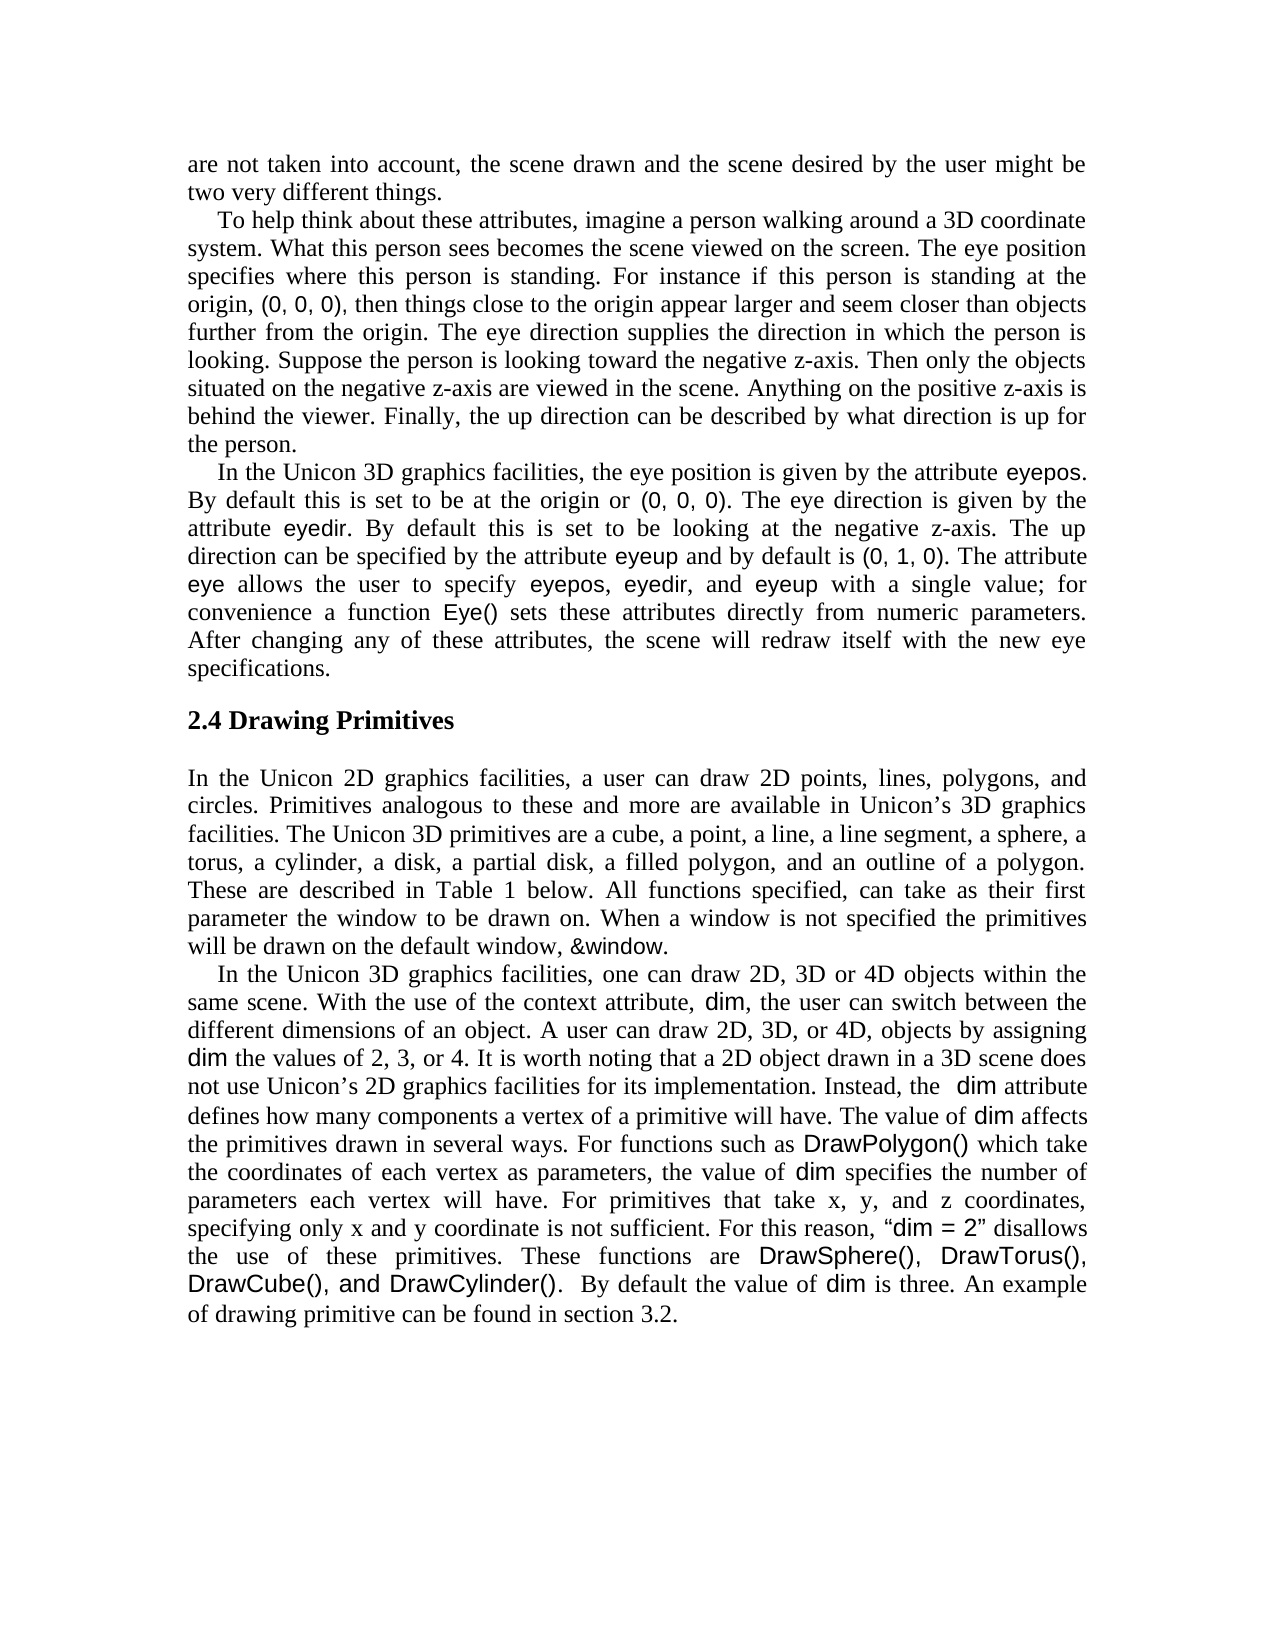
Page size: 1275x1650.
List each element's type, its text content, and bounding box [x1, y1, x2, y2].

subtitle 2.4 Drawing Primitives [187, 705, 1087, 735]
text In the Unicon 3D graphics facilities, one can draw 2D, 3D or 4D objects within the same scene. With the use of the context attribute, dim, the user can switch between the different dimensions of an object. A user can draw 2D, 3D, or 4D, objects by assigning dim the values of 2, 3, or 4. It is worth noting that a 2D object drawn in a 3D scene does not use Unicon’s 2D graphics facilities for its implementation. Instead, the dim attribute defines how many components a vertex of a primitive will have. The value of dim affects the primitives drawn in several ways. For functions such as DrawPolygon() which take the coordinates of each vertex as parameters, the value of dim specifies the number of parameters each vertex will have. For primitives that take x, y, and z coordinates, specifying only x and y coordinate is not sufficient. For this reason, “dim = 2” disallows the use of these primitives. These functions are DrawSphere(), DrawTorus(), DrawCube(), and DrawCylinder(). By default the value of dim is three. An example of drawing primitive can be found in section 3.2. [187, 959, 1087, 1328]
text To help think about these attributes, imagine a person walking around a 3D coordinate system. What this person sees becomes the scene viewed on the screen. The eye position specifies where this person is standing. For instance if this person is standing at the origin, (0, 0, 0), then things close to the origin appear larger and seem closer than objects further from the origin. The eye direction supplies the direction in which the person is looking. Suppose the person is looking toward the negative z-axis. Then only the objects situated on the negative z-axis are viewed in the scene. Anything on the positive z-axis is behind the viewer. Finally, the up direction can be described by what direction is up for the person. [187, 206, 1087, 458]
text In the Unicon 2D graphics facilities, a user can draw 2D points, lines, polygons, and circles. Primitives analogous to these and more are available in Unicon’s 3D graphics facilities. The Unicon 3D primitives are a cube, a point, a line, a line segment, a sphere, a torus, a cylinder, a disk, a partial disk, a filled polygon, and an outline of a polygon. These are described in Table 1 below. All functions specified, can take as their first parameter the window to be drawn on. When a window is not specified the primitives will be drawn on the default window, &window. [187, 763, 1087, 959]
text In the Unicon 3D graphics facilities, the eye position is given by the attribute eyepos. By default this is set to be at the origin or (0, 0, 0). The eye direction is given by the attribute eyedir. By default this is set to be looking at the negative z-axis. The up direction can be specified by the attribute eyeup and by default is (0, 1, 0). The attribute eye allows the user to specify eyepos, eyedir, and eyeup with a single value; for convenience a function Eye() sets these attributes directly from numeric parameters. After changing any of these attributes, the scene will redraw itself with the new eye specifications. [187, 458, 1087, 682]
text are not taken into account, the scene drawn and the scene desired by the user might be two very different things. [187, 150, 1087, 206]
